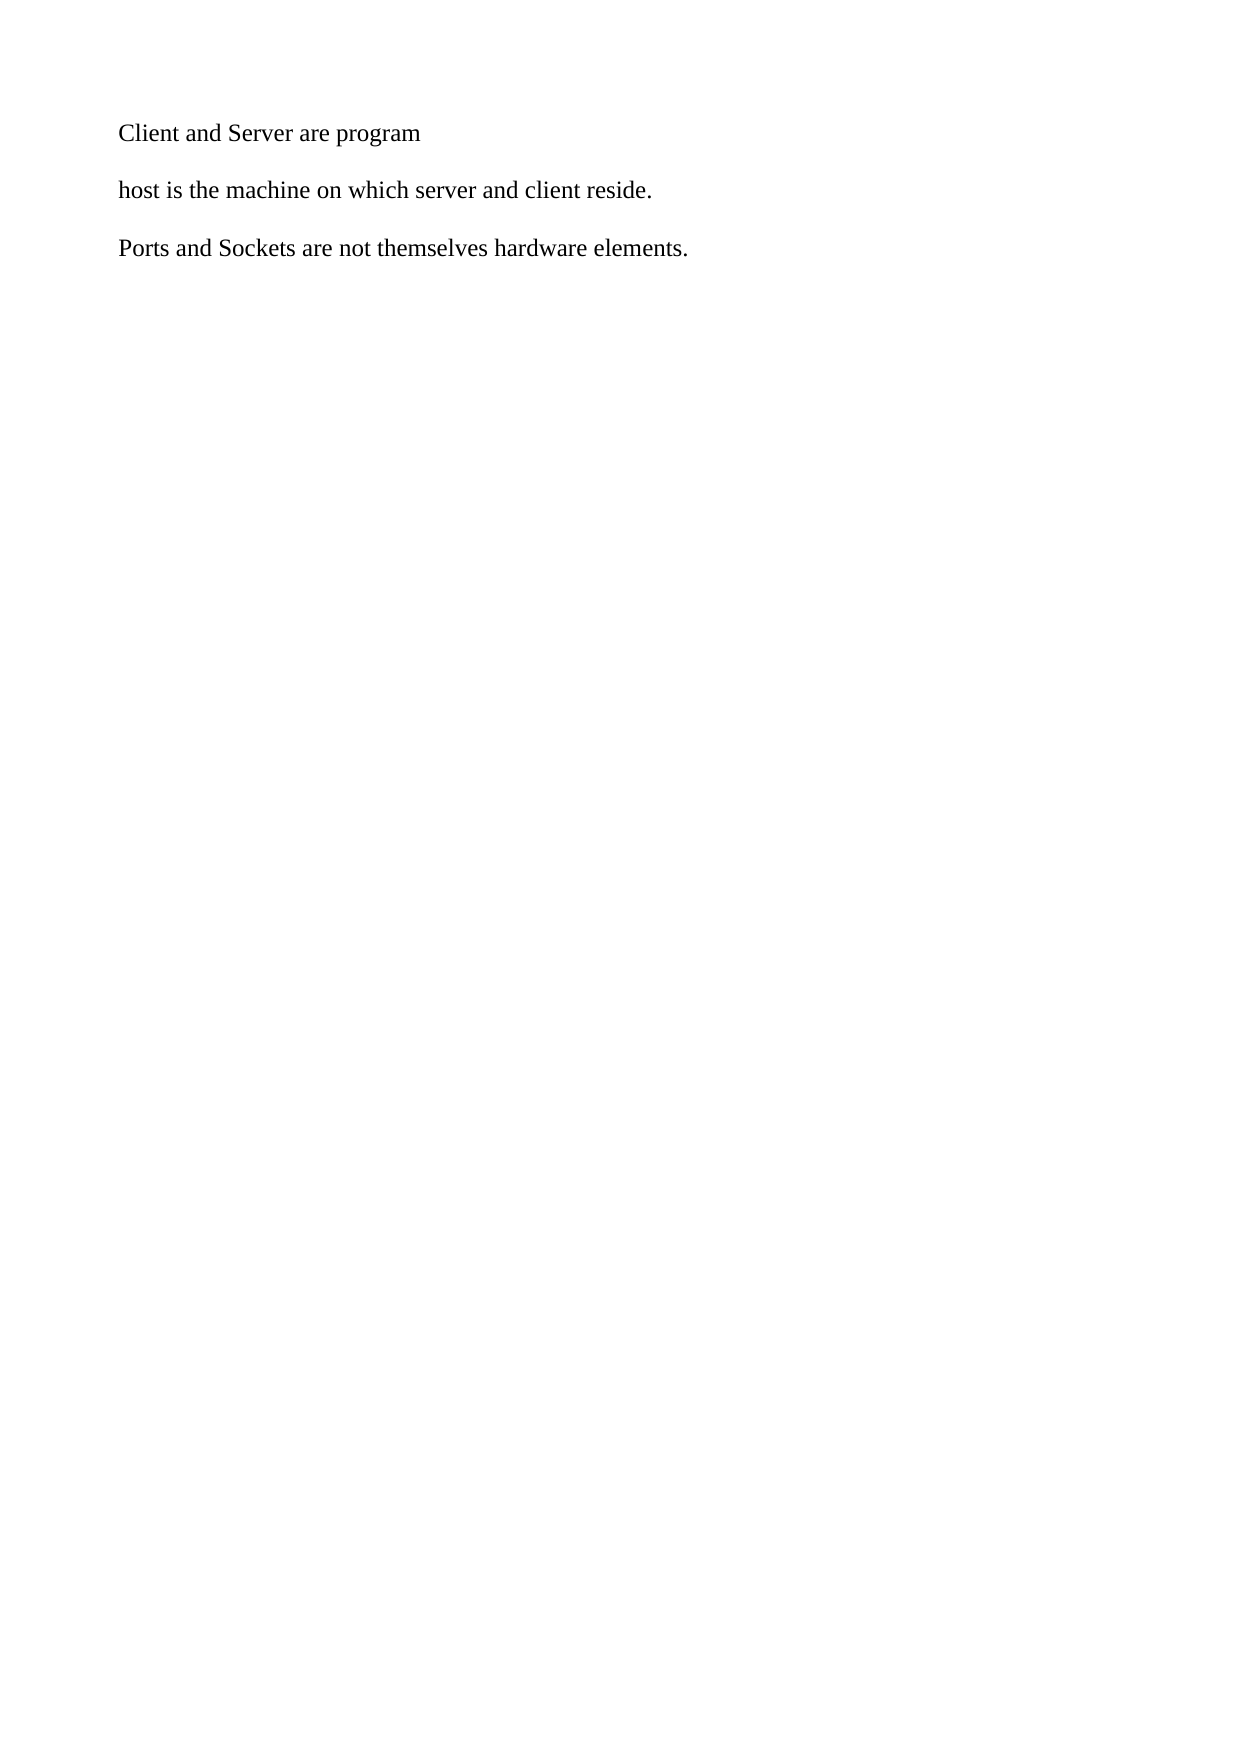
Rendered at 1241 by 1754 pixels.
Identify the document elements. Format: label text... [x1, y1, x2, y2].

text Ports and Sockets are not themselves hardware elements. [118, 233, 1122, 262]
text Client and Server are program [118, 118, 1122, 147]
text host is the machine on which server and client reside. [118, 176, 1122, 204]
